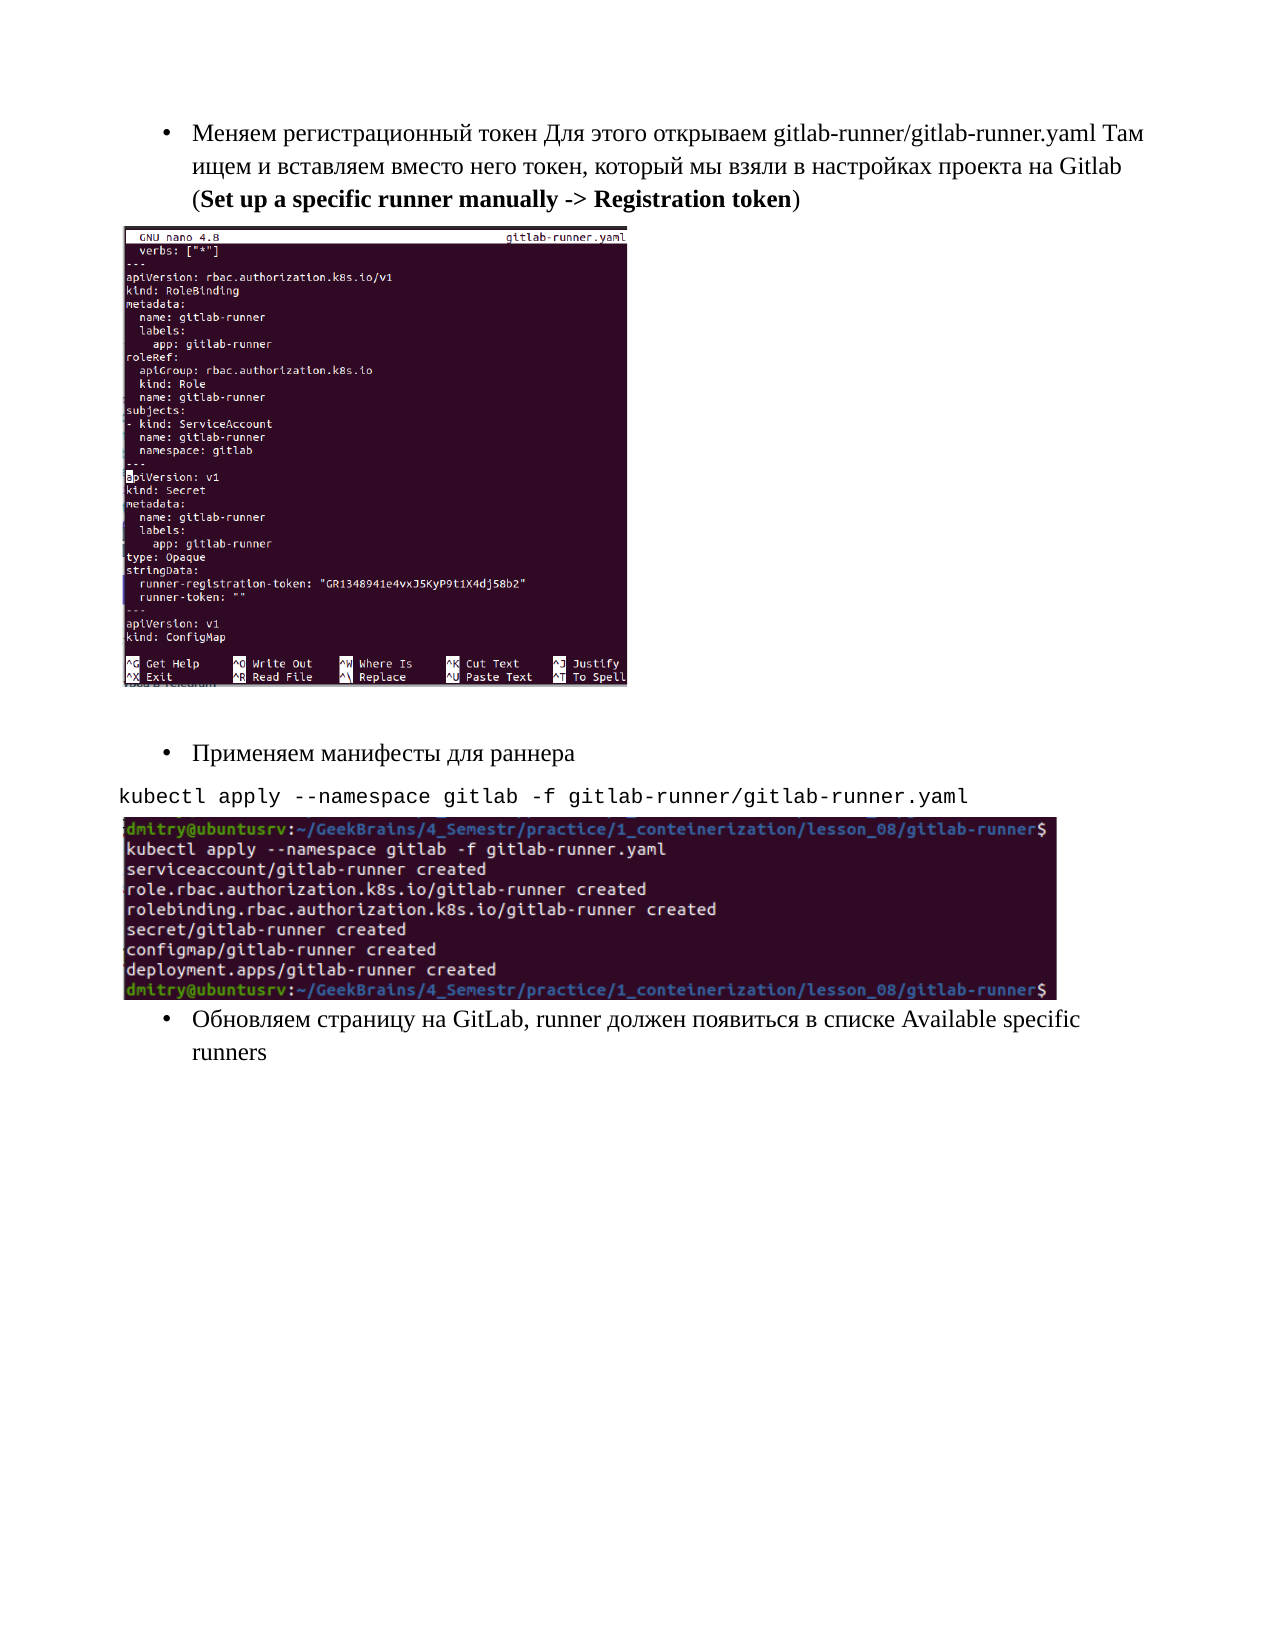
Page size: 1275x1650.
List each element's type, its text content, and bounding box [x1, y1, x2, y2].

text kubectl apply --namespace gitlab -f gitlab-runner/gitlab-runner.yaml [118, 786, 1157, 810]
picture [122, 226, 628, 687]
list Обновляем страницу на GitLab, runner должен появиться в списке Available specific runners [162, 994, 1157, 1066]
picture [122, 817, 1057, 1000]
list Применяем манифесты для раннера [162, 738, 1157, 767]
list Меняем регистрационный токен Для этого открываем gitlab-runner/gitlab-runner.yaml Там ищем и вставляем вместо него токен, который мы взяли в настройках проекта на Gitlab (Set up a specific runner manually -> Registration token) [162, 118, 1157, 213]
